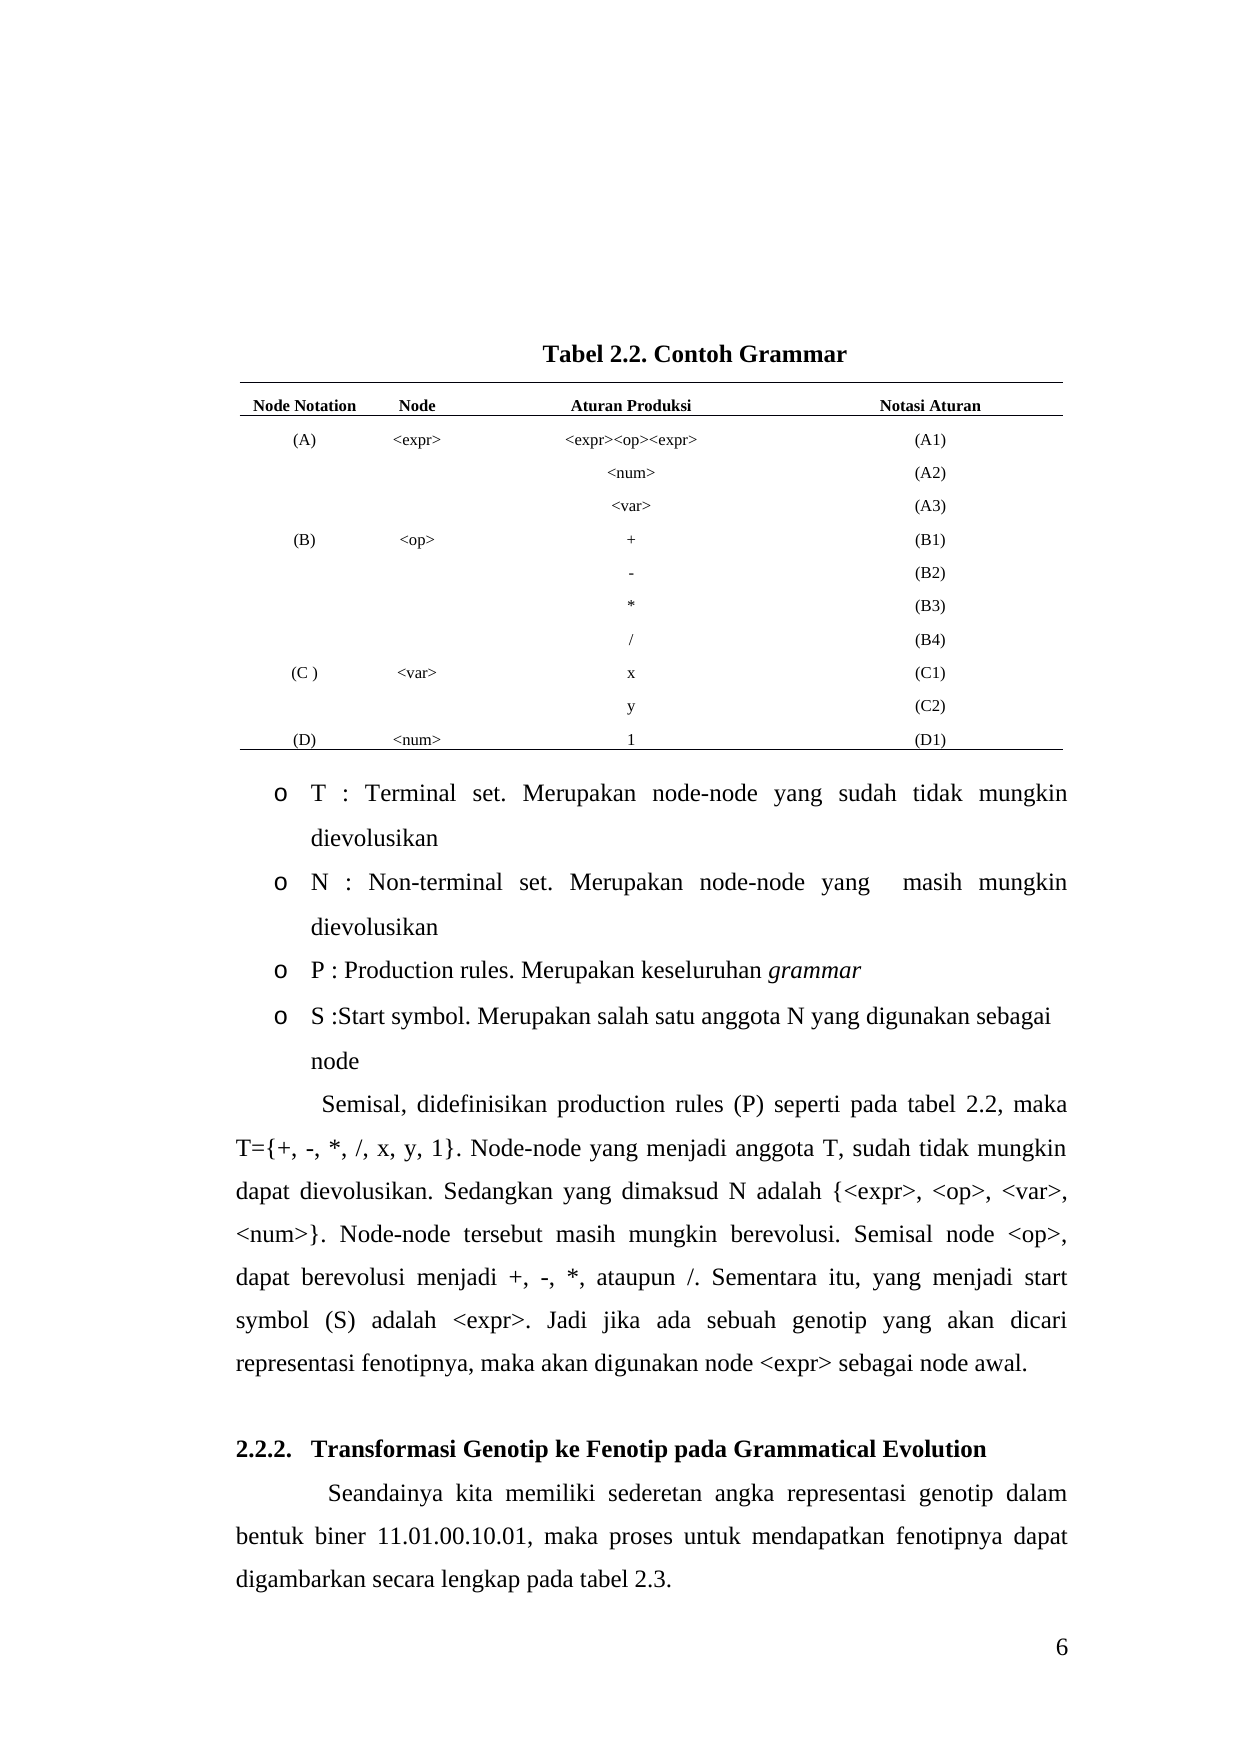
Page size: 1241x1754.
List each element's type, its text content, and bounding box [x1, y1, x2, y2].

table_cell 1 [465, 715, 797, 748]
table_cell [369, 549, 464, 582]
table_cell [369, 482, 464, 515]
text Tabel 2.2. Contoh Grammar [236, 339, 1068, 367]
table_cell (C ) [240, 649, 369, 682]
list S :Start symbol. Merupakan salah satu anggota N yang digunakan sebagai node [273, 1001, 1068, 1075]
text Seandainya kita memiliki sederetan angka representasi genotip dalam bentuk biner 11.01.00.10.01, maka proses untuk mendapatkan fenotipnya dapat digambarkan secara lengkap pada tabel 2.3. [236, 1478, 1068, 1593]
list T : Terminal set. Merupakan node-node yang sudah tidak mungkin dievolusikan [273, 778, 1068, 852]
subtitle Transformasi Genotip ke Fenotip pada Grammatical Evolution [236, 1434, 1068, 1463]
table_cell [369, 582, 464, 615]
table_cell [369, 682, 464, 715]
table_header Aturan Produksi [465, 383, 797, 415]
table_cell (B1) [798, 515, 1063, 548]
table_cell <num> [369, 715, 464, 748]
table_cell (B3) [798, 582, 1063, 615]
table_cell + [465, 515, 797, 548]
table_cell (A1) [798, 416, 1063, 448]
table_cell <op> [369, 515, 464, 548]
table_cell (C1) [798, 649, 1063, 682]
table_cell [369, 449, 464, 482]
table_cell * [465, 582, 797, 615]
table_cell (A) [240, 416, 369, 448]
table_cell - [465, 549, 797, 582]
table_cell (B2) [798, 549, 1063, 582]
table_cell <var> [369, 649, 464, 682]
table_header Notasi Aturan [798, 383, 1063, 415]
table_cell [240, 682, 369, 715]
table_header Node Notation [240, 383, 369, 415]
table_cell (D) [240, 715, 369, 748]
table_cell (B4) [798, 615, 1063, 648]
table_cell (D1) [798, 715, 1063, 748]
table_cell [240, 549, 369, 582]
list P : Production rules. Merupakan keseluruhan grammar [273, 955, 1068, 986]
table_cell [240, 615, 369, 648]
table_cell (A2) [798, 449, 1063, 482]
table_cell (C2) [798, 682, 1063, 715]
table_cell <var> [465, 482, 797, 515]
table_cell (B) [240, 515, 369, 548]
table_cell (A3) [798, 482, 1063, 515]
table_cell y [465, 682, 797, 715]
table_cell [369, 615, 464, 648]
table_cell x [465, 649, 797, 682]
table_header Node [369, 383, 464, 415]
table_cell <expr><op><expr> [465, 416, 797, 448]
table_cell <expr> [369, 416, 464, 448]
table_cell [240, 482, 369, 515]
list N : Non-terminal set. Merupakan node-node yang masih mungkin dievolusikan [273, 867, 1068, 941]
table_cell [240, 449, 369, 482]
text Semisal, didefinisikan production rules (P) seperti pada tabel 2.2, maka T={+, -, *, /, x, y, 1}. Node-node yang menjadi anggota T, sudah tidak mungkin dapat dievolusikan. Sedangkan yang dimaksud N adalah {<expr>, <op>, <var>, <num>}. Node-node tersebut masih mungkin berevolusi. Semisal node <op>, dapat berevolusi menjadi +, -, *, ataupun /. Sementara itu, yang menjadi start symbol (S) adalah <expr>. Jadi jika ada sebuah genotip yang akan dicari representasi fenotipnya, maka akan digunakan node <expr> sebagai node awal. [236, 1089, 1068, 1377]
table_cell [240, 582, 369, 615]
table_cell / [465, 615, 797, 648]
table_cell <num> [465, 449, 797, 482]
